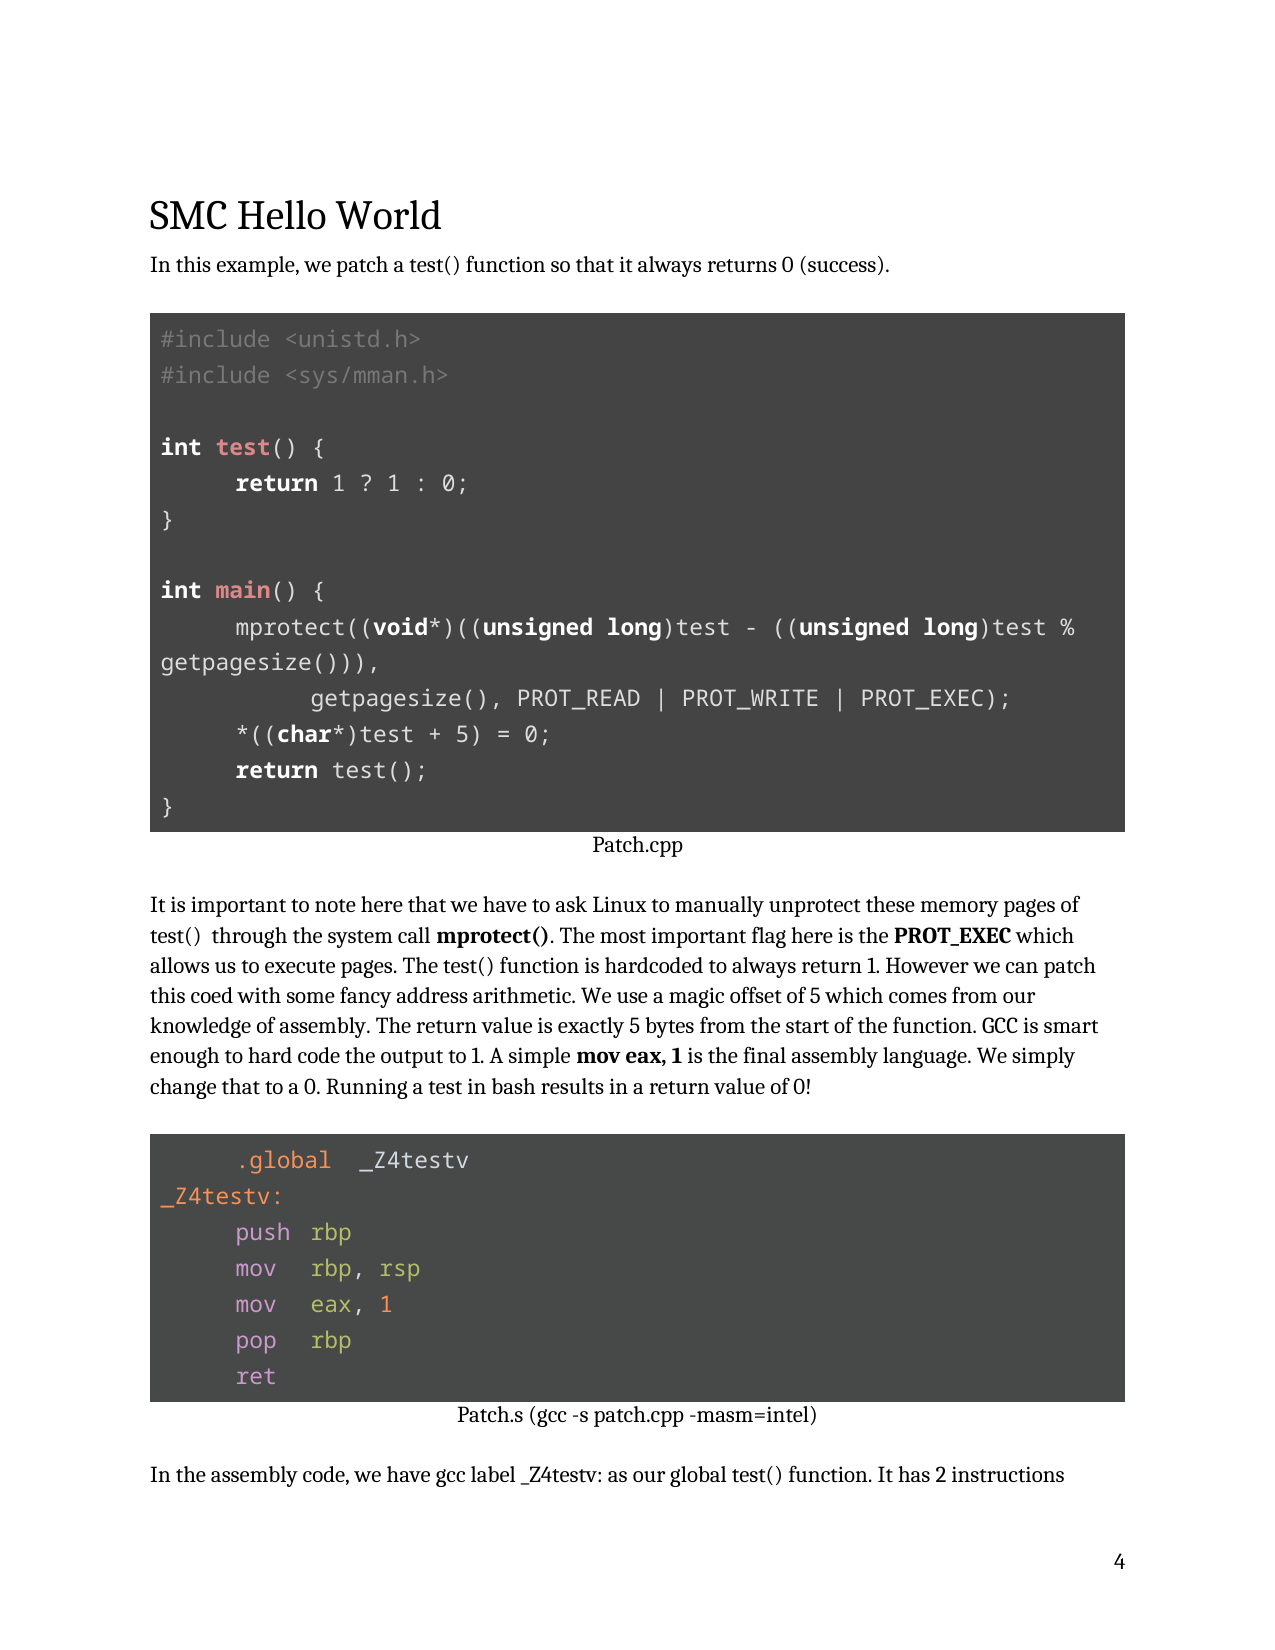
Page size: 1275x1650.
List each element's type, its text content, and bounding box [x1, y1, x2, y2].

subtitle SMC Hello World [150, 192, 1125, 239]
text Patch.cpp [150, 832, 1125, 858]
text In the assembly code, we have gcc label _Z4testv: as our global test() function. It has 2 instructions [150, 1462, 1125, 1488]
table_header .global _Z4testv _Z4testv: push rbp mov rbp, rsp mov eax, 1 pop rbp ret [150, 1134, 1125, 1402]
text In this example, we patch a test() function so that it always returns 0 (success). [150, 252, 1125, 278]
text Patch.s (gcc -s patch.cpp -masm=intel) [150, 1402, 1125, 1428]
table_header #include <unistd.h> #include <sys/mman.h> int test() { return 1 ? 1 : 0; } int main() { mprotect((void*)((unsigned long)test - ((unsigned long)test % getpagesize())), getpagesize(), PROT_READ | PROT_WRITE | PROT_EXEC); *((char*)test + 5) = 0; return test(); } [150, 313, 1125, 832]
text It is important to note here that we have to ask Linux to manually unprotect these memory pages of test() through the system call mprotect(). The most important flag here is the PROT_EXEC which allows us to execute pages. The test() function is hardcoded to always return 1. However we can patch this coed with some fancy address arithmetic. We use a magic offset of 5 which comes from our knowledge of assembly. The return value is exactly 5 bytes from the start of the function. GCC is smart enough to hard code the output to 1. A simple mov eax, 1 is the final assembly language. We simply change that to a 0. Running a test in bash results in a return value of 0! [150, 892, 1125, 1100]
